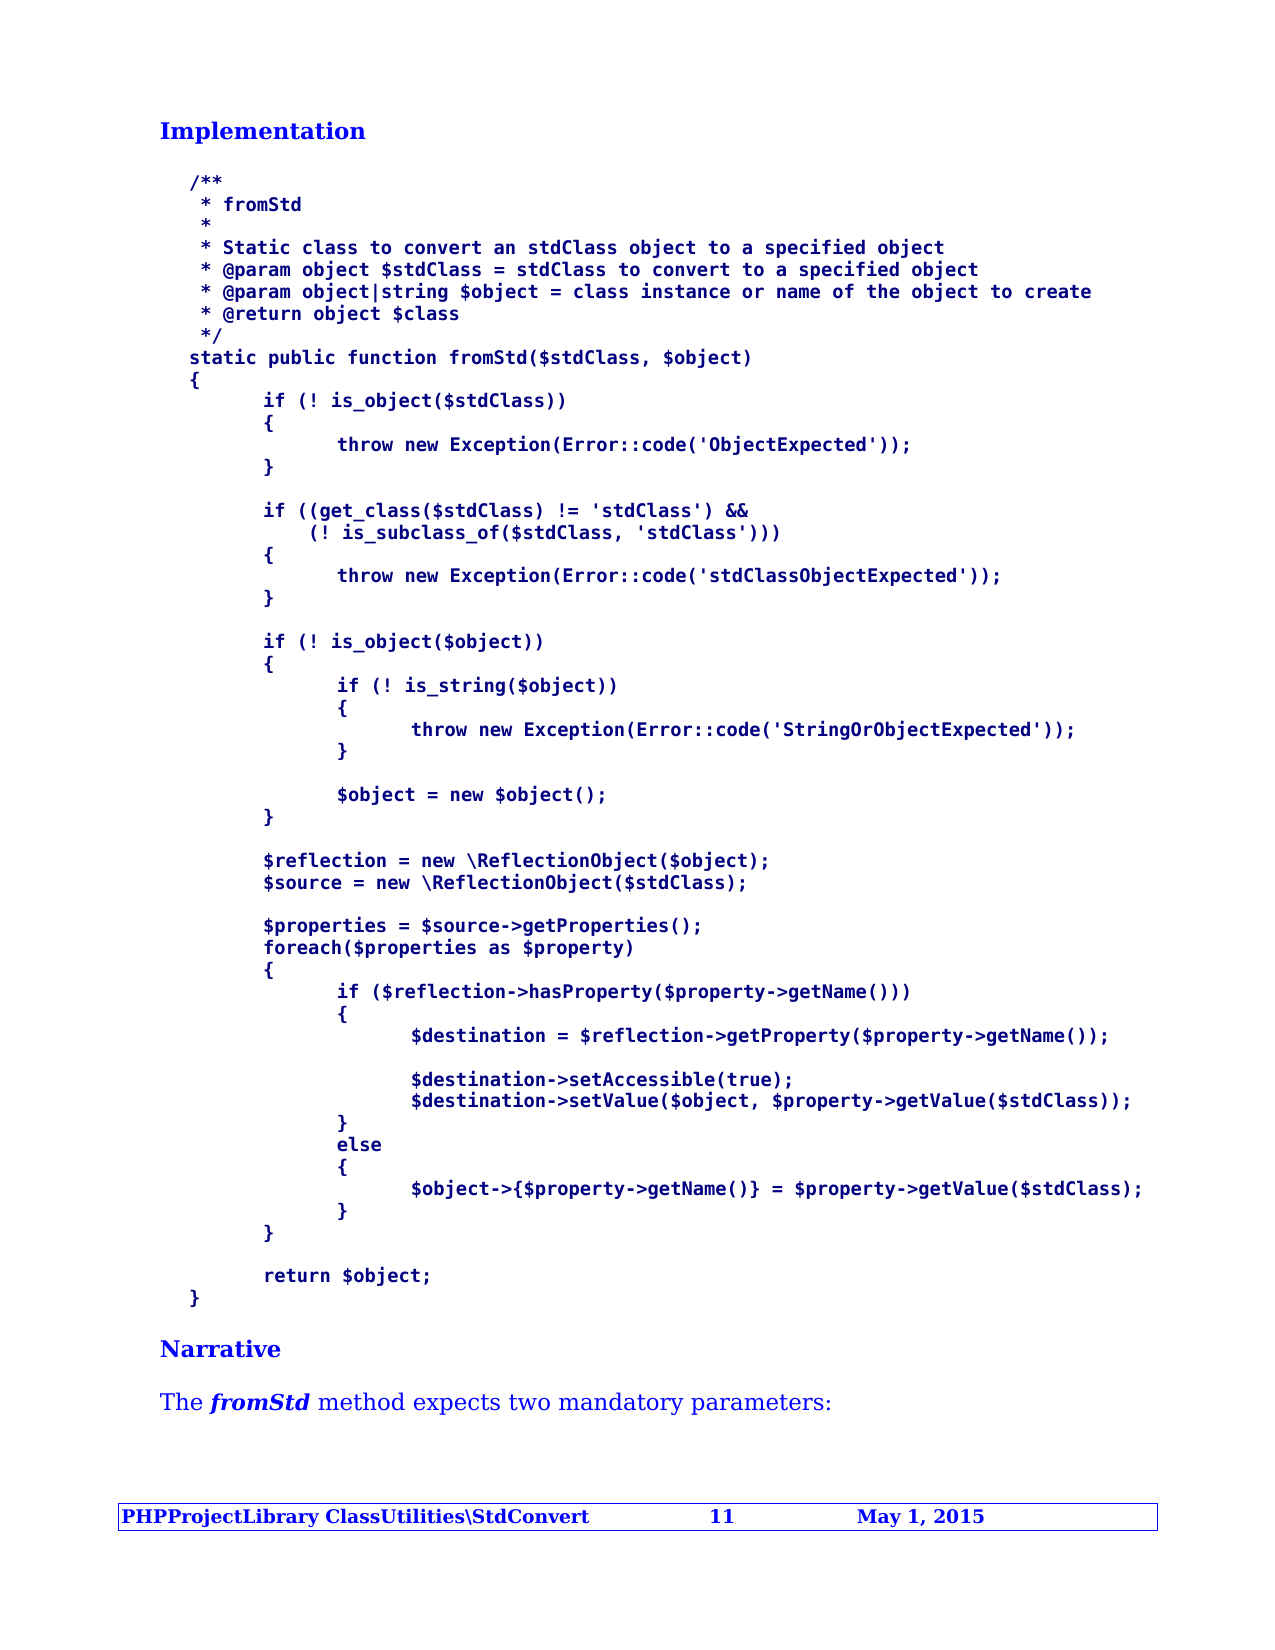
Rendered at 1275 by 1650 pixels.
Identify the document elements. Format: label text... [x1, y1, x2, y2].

list $reflection = new \ReflectionObject($object); [189, 850, 1157, 872]
list { [189, 543, 1157, 565]
list */ [189, 325, 1157, 347]
list } [189, 1200, 1157, 1222]
list if (! is_object($stdClass)) [189, 390, 1157, 412]
list $destination = $reflection->getProperty($property->getName()); [189, 1025, 1157, 1047]
list if ((get_class($stdClass) != 'stdClass') && [189, 500, 1157, 522]
list * [189, 215, 1157, 237]
list else [189, 1134, 1157, 1156]
list /** [189, 172, 1157, 193]
list $destination->setAccessible(true); [189, 1068, 1157, 1090]
list if (! is_object($object)) [189, 631, 1157, 653]
list * Static class to convert an stdClass object to a specified object [189, 237, 1157, 259]
list (! is_subclass_of($stdClass, 'stdClass'))) [189, 522, 1157, 543]
list { [189, 368, 1157, 390]
list $object->{$property->getName()} = $property->getValue($stdClass); [189, 1178, 1157, 1200]
list $properties = $source->getProperties(); [189, 915, 1157, 937]
list foreach($properties as $property) [189, 937, 1157, 959]
text Narrative [159, 1336, 1157, 1363]
list $destination->setValue($object, $property->getValue($stdClass)); [189, 1090, 1157, 1112]
list } [189, 740, 1157, 762]
list } [189, 1112, 1157, 1134]
list throw new Exception(Error::code('stdClassObjectExpected')); [189, 565, 1157, 587]
list } [189, 456, 1157, 478]
list * @param object $stdClass = stdClass to convert to a specified object [189, 259, 1157, 281]
list static public function fromStd($stdClass, $object) [189, 347, 1157, 368]
list } [189, 1287, 1157, 1309]
list { [189, 653, 1157, 675]
list $source = new \ReflectionObject($stdClass); [189, 872, 1157, 893]
list throw new Exception(Error::code('ObjectExpected')); [189, 434, 1157, 456]
list } [189, 806, 1157, 828]
text Implementation [159, 118, 1157, 145]
list return $object; [189, 1265, 1157, 1287]
list throw new Exception(Error::code('StringOrObjectExpected')); [189, 718, 1157, 740]
list } [189, 1222, 1157, 1243]
list } [189, 587, 1157, 609]
list { [189, 959, 1157, 981]
list { [189, 697, 1157, 718]
list if ($reflection->hasProperty($property->getName())) [189, 981, 1157, 1003]
list { [189, 412, 1157, 434]
list * fromStd [189, 193, 1157, 215]
text The fromStd method expects two mandatory parameters: [159, 1389, 1157, 1416]
list * @param object|string $object = class instance or name of the object to create [189, 281, 1157, 303]
list * @return object $class [189, 303, 1157, 325]
list $object = new $object(); [189, 784, 1157, 806]
list if (! is_string($object)) [189, 675, 1157, 697]
list { [189, 1156, 1157, 1178]
list { [189, 1003, 1157, 1025]
